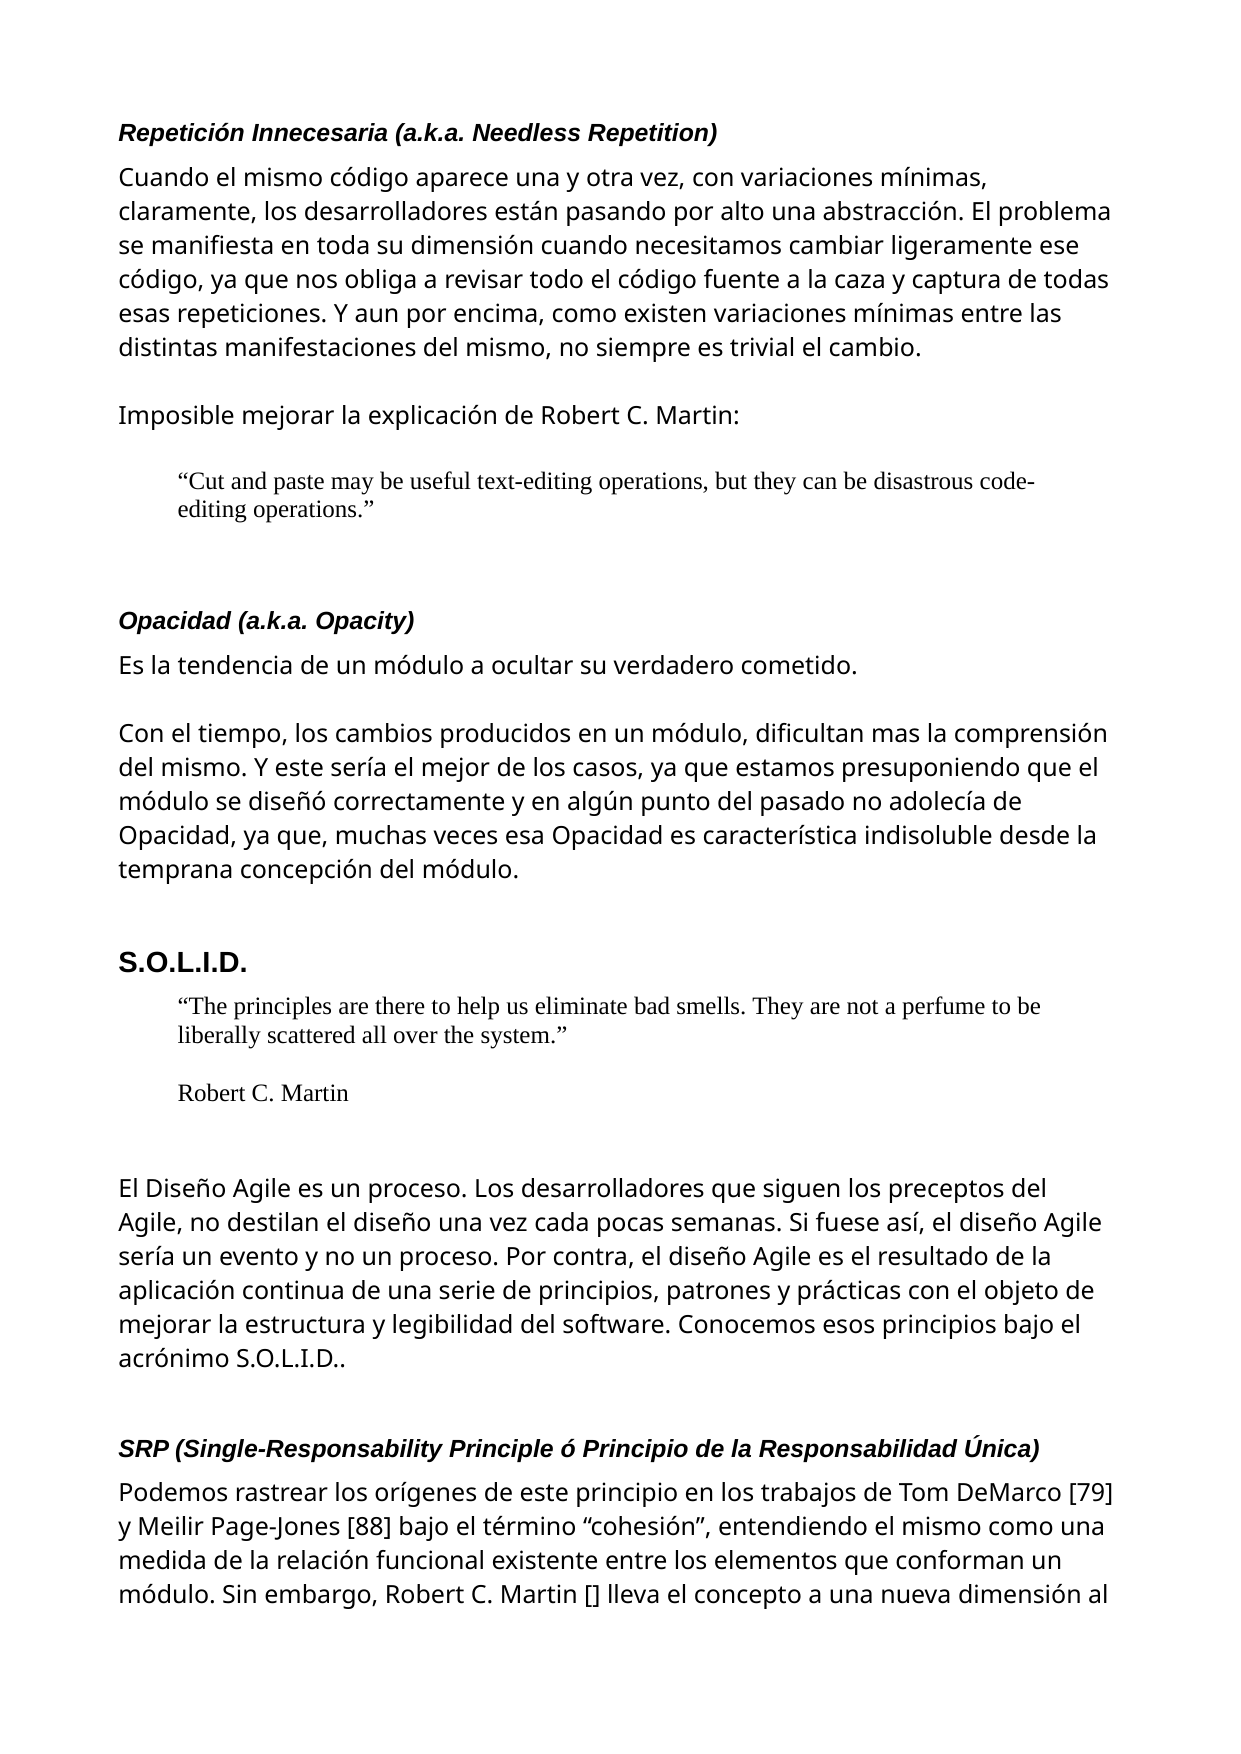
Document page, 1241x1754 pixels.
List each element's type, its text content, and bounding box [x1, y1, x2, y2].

subtitle Opacidad (a.k.a. Opacity) [118, 606, 1122, 635]
text “The principles are there to help us eliminate bad smells. They are not a perfume to be liberally scattered all over the system.” [177, 991, 1063, 1048]
text Cuando el mismo código aparece una y otra vez, con variaciones mínimas, claramente, los desarrolladores están pasando por alto una abstracción. El problema se manifiesta en toda su dimensión cuando necesitamos cambiar ligeramente ese código, ya que nos obliga a revisar todo el código fuente a la caza y captura de todas esas repeticiones. Y aun por encima, como existen variaciones mínimas entre las distintas manifestaciones del mismo, no siempre es trivial el cambio. [118, 159, 1122, 363]
text Agile, no destilan el diseño una vez cada pocas semanas. Si fuese así, el diseño Agile sería un evento y no un proceso. Por contra, el diseño Agile es el resultado de la aplicación continua de una serie de principios, patrones y prácticas con el objeto de mejorar la estructura y legibilidad del software. Conocemos esos principios bajo el acrónimo S.O.L.I.D.. [118, 1204, 1122, 1375]
text Robert C. Martin [177, 1078, 1063, 1107]
text Es la tendencia de un módulo a ocultar su verdadero cometido. [118, 647, 1122, 682]
text Podemos rastrear los orígenes de este principio en los trabajos de Tom DeMarco [79] y Meilir Page-Jones [88] bajo el término “cohesión”, entendiendo el mismo como una medida de la relación funcional existente entre los elementos que conforman un módulo. Sin embargo, Robert C. Martin [] lleva el concepto a una nueva dimensión al [118, 1475, 1122, 1611]
text “Cut and paste may be useful text-editing operations, but they can be disastrous code-editing operations.” [177, 466, 1063, 523]
text El Diseño Agile es un proceso. Los desarrolladores que siguen los preceptos del [118, 1170, 1122, 1204]
text Imposible mejorar la explicación de Robert C. Martin: [118, 398, 1122, 432]
subtitle SRP (Single-Responsability Principle ó Principio de la Responsabilidad Única) [118, 1434, 1122, 1462]
subtitle S.O.L.I.D. [118, 945, 1122, 978]
text Con el tiempo, los cambios producidos en un módulo, dificultan mas la comprensión del mismo. Y este sería el mejor de los casos, ya que estamos presuponiendo que el módulo se diseñó correctamente y en algún punto del pasado no adolecía de Opacidad, ya que, muchas veces esa Opacidad es característica indisoluble desde la temprana concepción del módulo. [118, 716, 1122, 886]
subtitle Repetición Innecesaria (a.k.a. Needless Repetition) [118, 118, 1122, 147]
